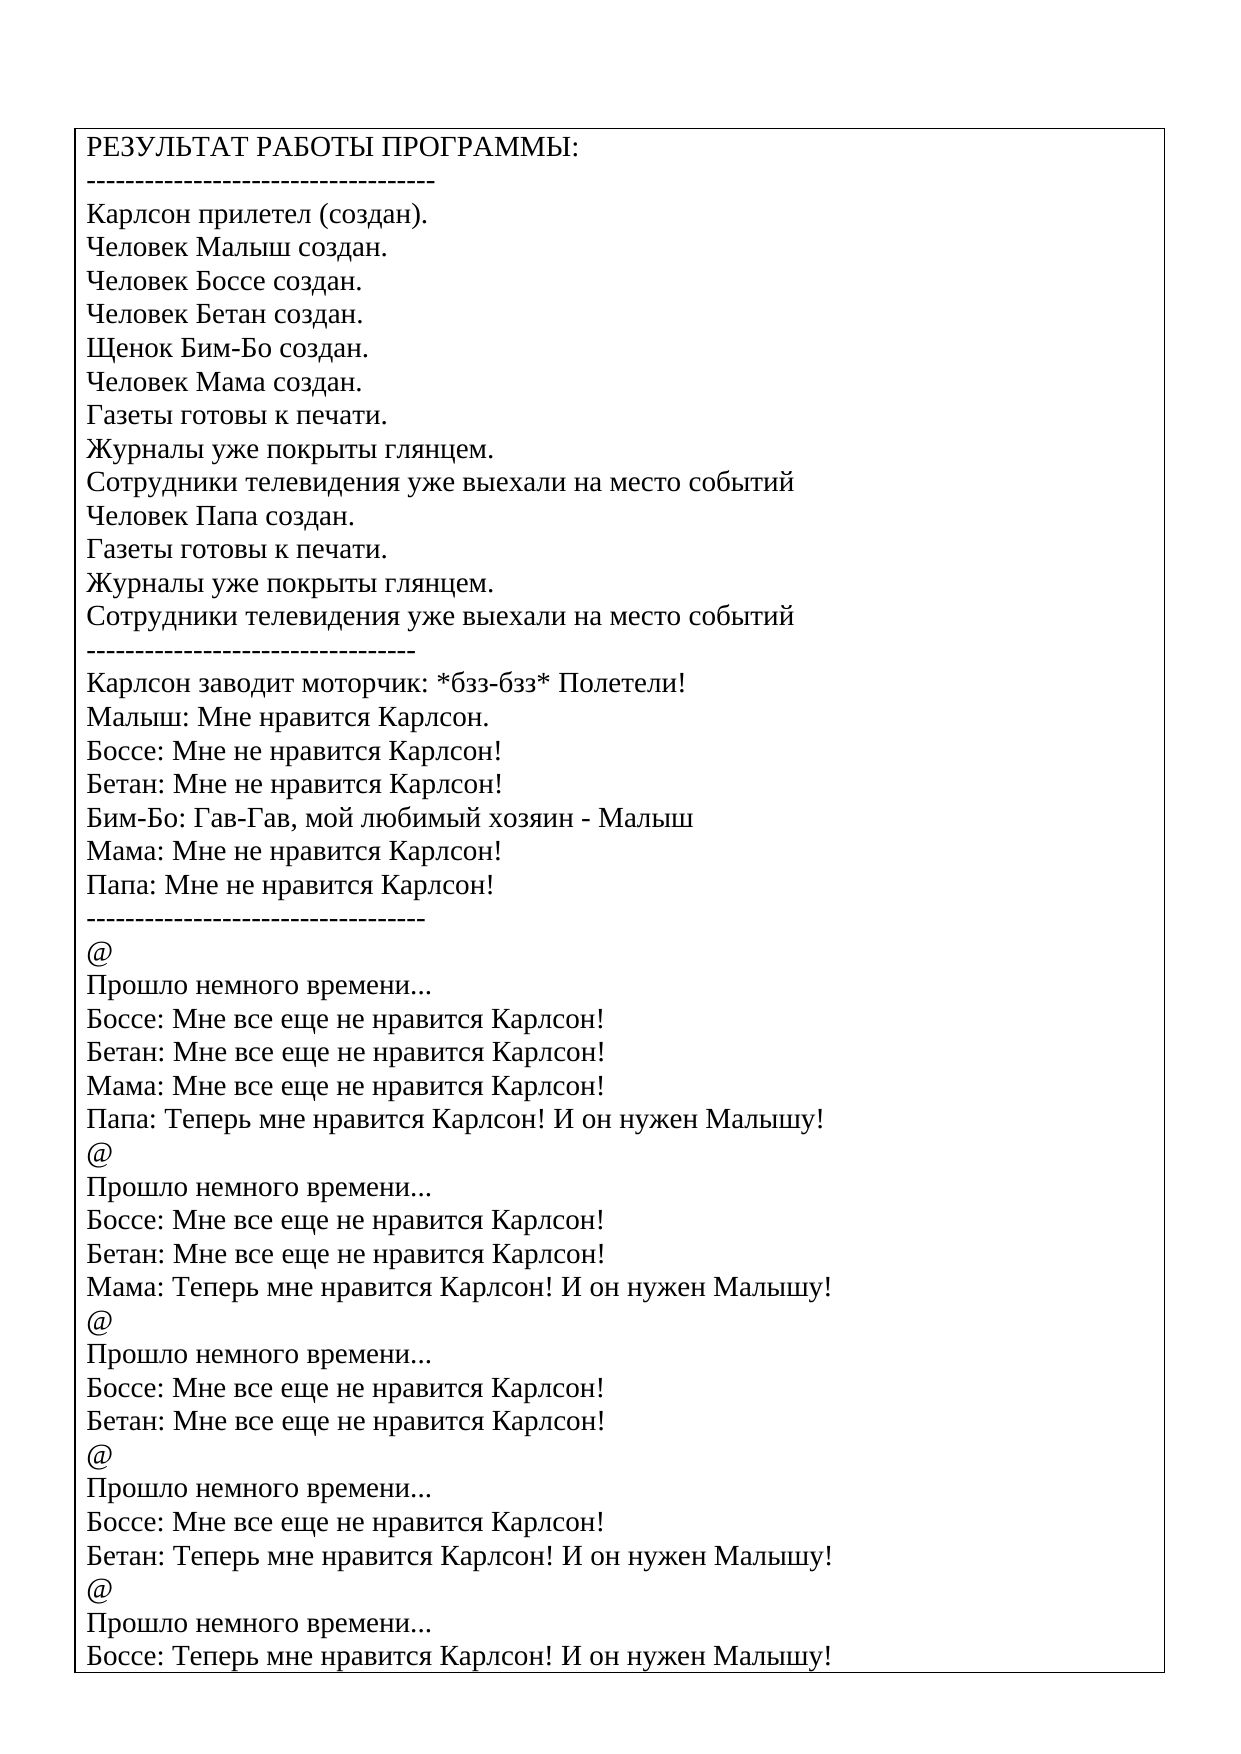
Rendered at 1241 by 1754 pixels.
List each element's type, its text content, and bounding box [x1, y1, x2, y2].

table_header РЕЗУЛЬТАТ РАБОТЫ ПРОГРАММЫ: ------------------------------------ Карлсон прилетел (создан). Человек Малыш создан. Человек Боссе создан. Человек Бетан создан. Щенок Бим-Бо создан. Человек Мама создан. Газеты готовы к печати. Журналы уже покрыты глянцем. Сотрудники телевидения уже выехали на место событий Человек Папа создан. Газеты готовы к печати. Журналы уже покрыты глянцем. Сотрудники телевидения уже выехали на место событий ---------------------------------- Карлсон заводит моторчик: *бзз-бзз* Полетели! Малыш: Мне нравится Карлсон. Боссе: Мне не нравится Карлсон! Бетан: Мне не нравится Карлсон! Бим-Бо: Гав-Гав, мой любимый хозяин - Малыш Мама: Мне не нравится Карлсон! Папа: Мне не нравится Карлсон! ----------------------------------- @ Прошло немного времени... Боссе: Мне все еще не нравится Карлсон! Бетан: Мне все еще не нравится Карлсон! Мама: Мне все еще не нравится Карлсон! Папа: Теперь мне нравится Карлсон! И он нужен Малышу! @ Прошло немного времени... Боссе: Мне все еще не нравится Карлсон! Бетан: Мне все еще не нравится Карлсон! Мама: Теперь мне нравится Карлсон! И он нужен Малышу! @ Прошло немного времени... Боссе: Мне все еще не нравится Карлсон! Бетан: Мне все еще не нравится Карлсон! @ Прошло немного времени... Боссе: Мне все еще не нравится Карлсон! Бетан: Теперь мне нравится Карлсон! И он нужен Малышу! @ Прошло немного времени... Боссе: Теперь мне нравится Карлсон! И он нужен Малышу! [76, 129, 1164, 1672]
